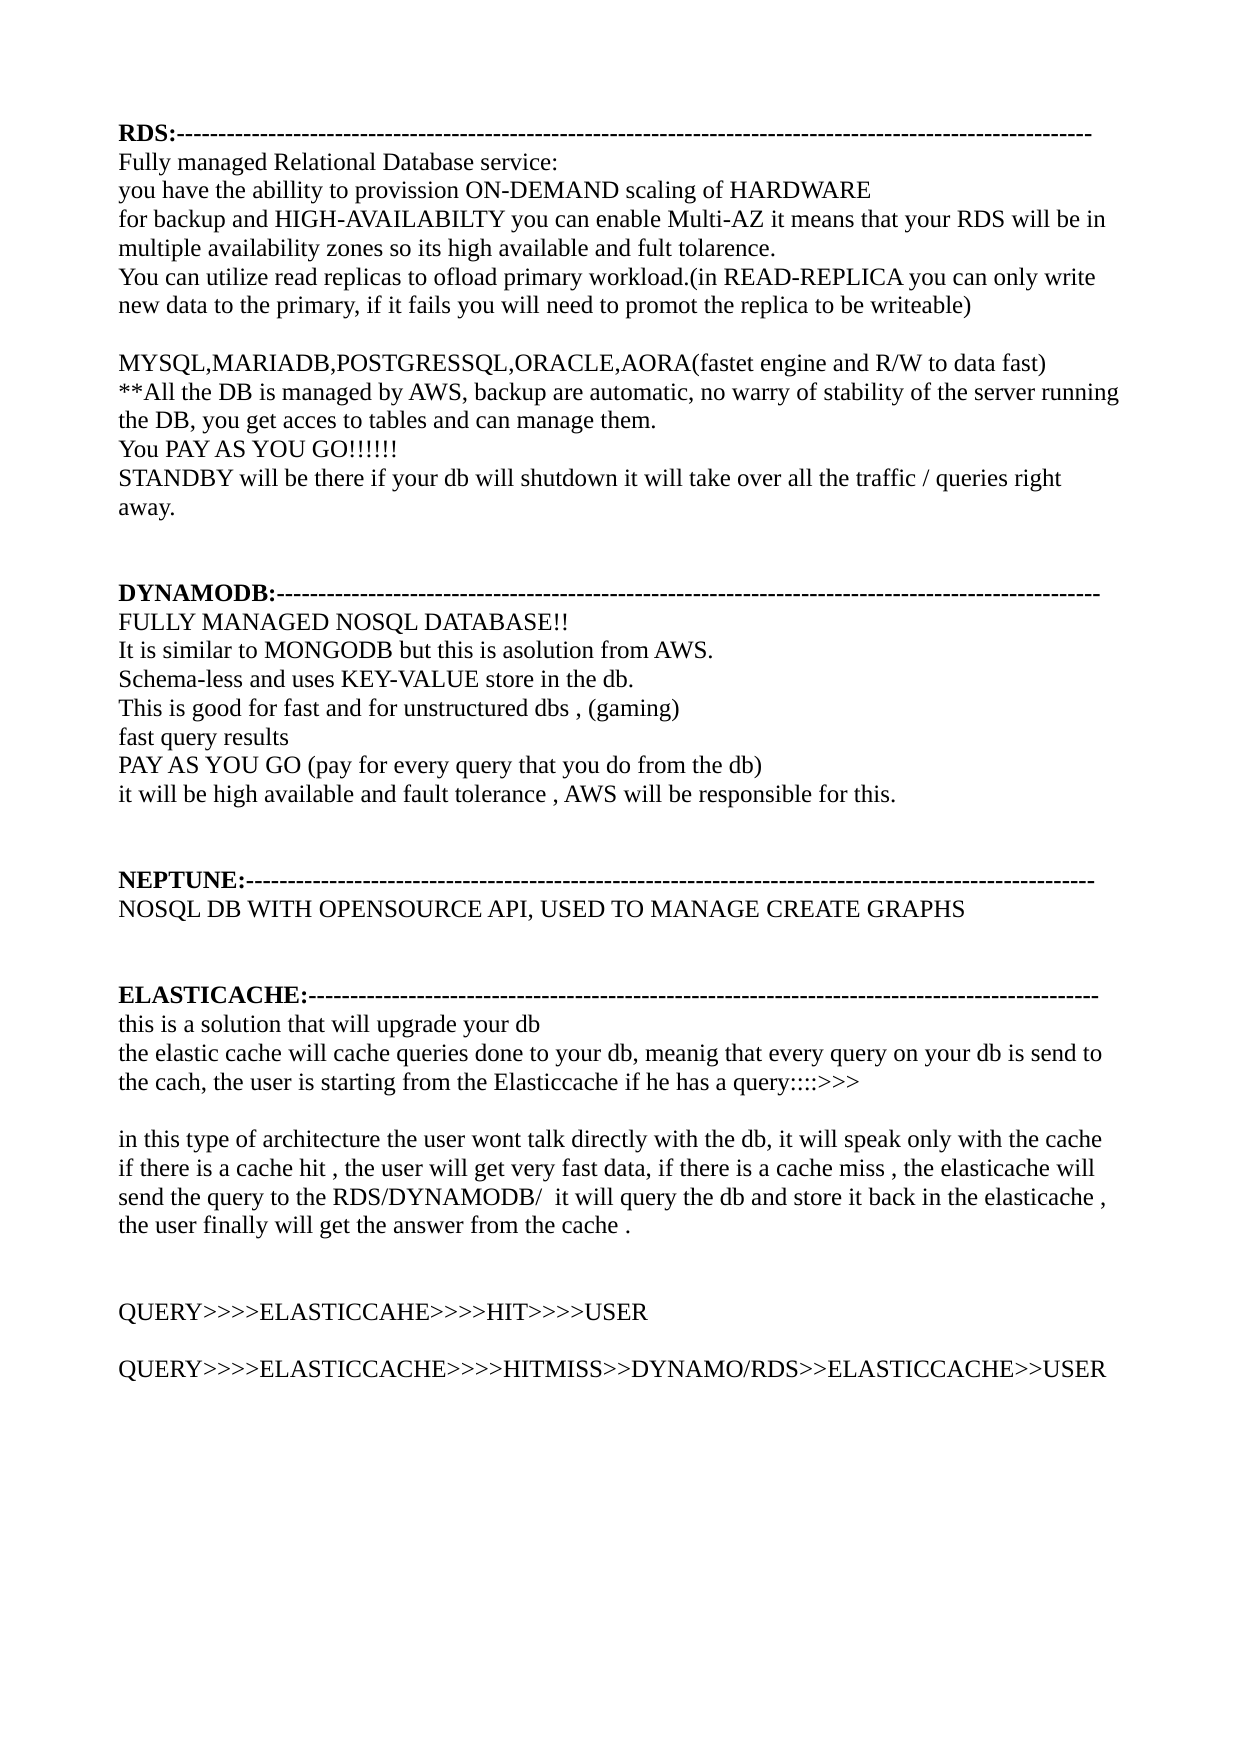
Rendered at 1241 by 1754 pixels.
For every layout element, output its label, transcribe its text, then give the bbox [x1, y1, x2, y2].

text MYSQL,MARIADB,POSTGRESSQL,ORACLE,AORA(fastet engine and R/W to data fast) [118, 348, 1122, 377]
text fast query results [118, 722, 1122, 751]
text Fully managed Relational Database service: [118, 147, 1122, 176]
text It is similar to MONGODB but this is asolution from AWS. [118, 636, 1122, 664]
text PAY AS YOU GO (pay for every query that you do from the db) [118, 751, 1122, 779]
text NEPTUNE:------------------------------------------------------------------------------------------------------ [118, 866, 1122, 894]
text it will be high available and fault tolerance , AWS will be responsible for this. [118, 779, 1122, 808]
text in this type of architecture the user wont talk directly with the db, it will speak only with the cache [118, 1124, 1122, 1153]
text RDS:-------------------------------------------------------------------------------------------------------------- [118, 118, 1122, 147]
text NOSQL DB WITH OPENSOURCE API, USED TO MANAGE CREATE GRAPHS [118, 894, 1122, 923]
text This is good for fast and for unstructured dbs , (gaming) [118, 693, 1122, 722]
text the elastic cache will cache queries done to your db, meanig that every query on your db is send to the cach, the user is starting from the Elasticcache if he has a query::::>>> [118, 1038, 1122, 1096]
text STANDBY will be there if your db will shutdown it will take over all the traffic / queries right away. [118, 463, 1122, 521]
text **All the DB is managed by AWS, backup are automatic, no warry of stability of the server running the DB, you get acces to tables and can manage them. [118, 377, 1122, 434]
text if there is a cache hit , the user will get very fast data, if there is a cache miss , the elasticache will send the query to the RDS/DYNAMODB/ it will query the db and store it back in the elasticache , the user finally will get the answer from the cache . [118, 1153, 1122, 1239]
text for backup and HIGH-AVAILABILTY you can enable Multi-AZ it means that your RDS will be in multiple availability zones so its high available and fult tolarence. [118, 204, 1122, 262]
text You PAY AS YOU GO!!!!!! [118, 434, 1122, 463]
text DYNAMODB:--------------------------------------------------------------------------------------------------- [118, 578, 1122, 607]
text You can utilize read replicas to ofload primary workload.(in READ-REPLICA you can only write new data to the primary, if it fails you will need to promot the replica to be writeable) [118, 262, 1122, 319]
text ELASTICACHE:----------------------------------------------------------------------------------------------- [118, 981, 1122, 1009]
text QUERY>>>>ELASTICCAHE>>>>HIT>>>>USER [118, 1297, 1122, 1326]
text QUERY>>>>ELASTICCACHE>>>>HITMISS>>DYNAMO/RDS>>ELASTICCACHE>>USER [118, 1354, 1122, 1383]
text this is a solution that will upgrade your db [118, 1009, 1122, 1038]
text FULLY MANAGED NOSQL DATABASE!! [118, 607, 1122, 636]
text you have the abillity to provission ON-DEMAND scaling of HARDWARE [118, 176, 1122, 204]
text Schema-less and uses KEY-VALUE store in the db. [118, 664, 1122, 693]
